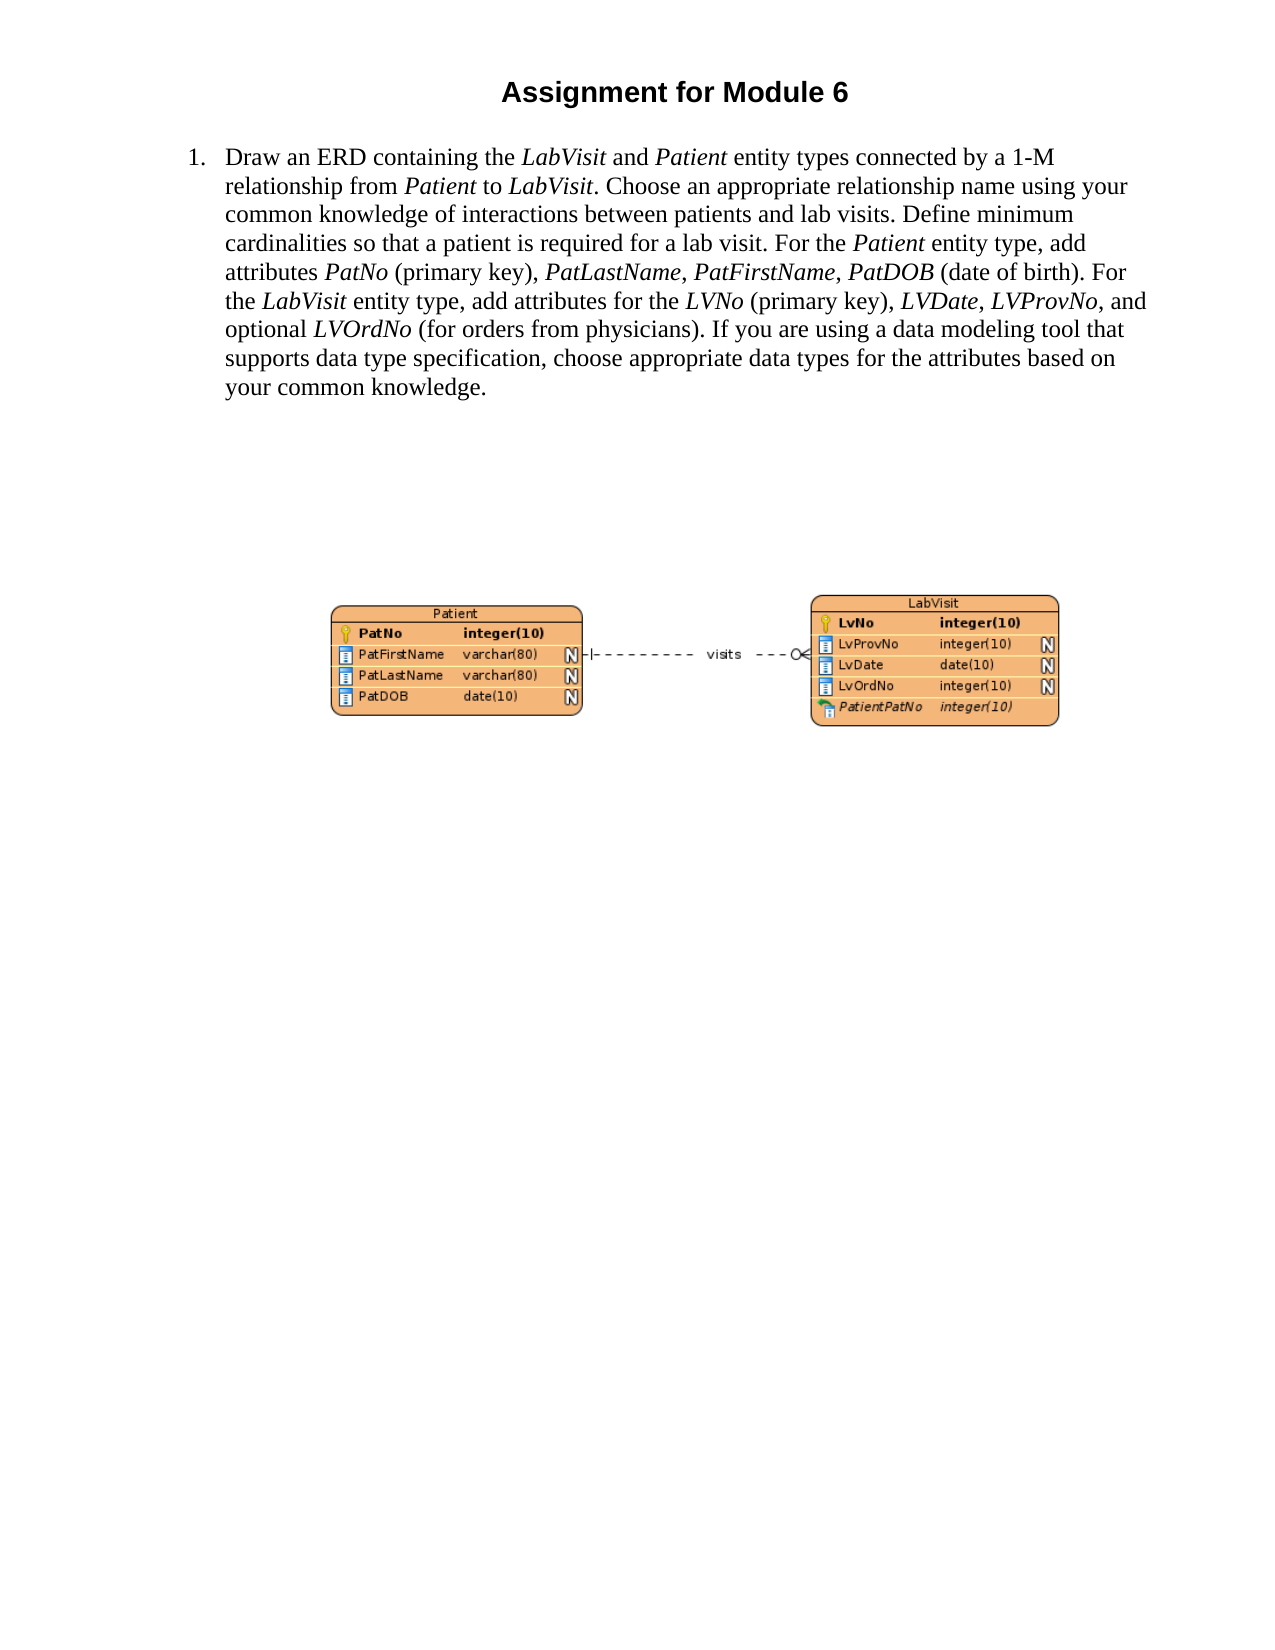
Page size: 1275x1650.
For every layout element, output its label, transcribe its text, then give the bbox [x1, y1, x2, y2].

subtitle Assignment for Module 6 [187, 75, 1162, 108]
list Draw an ERD containing the LabVisit and Patient entity types connected by a 1-M relationship from Patient to LabVisit. Choose an appropriate relationship name using your common knowledge of interactions between patients and lab visits. Define minimum cardinalities so that a patient is required for a lab visit. For the Patient entity type, add attributes PatNo (primary key), PatLastName, PatFirstName, PatDOB (date of birth). For the LabVisit entity type, add attributes for the LVNo (primary key), LVDate, LVProvNo, and optional LVOrdNo (for orders from physicians). If you are using a data modeling tool that supports data type specification, choose appropriate data types for the attributes based on your common knowledge. [187, 142, 1162, 401]
picture [211, 467, 1186, 909]
